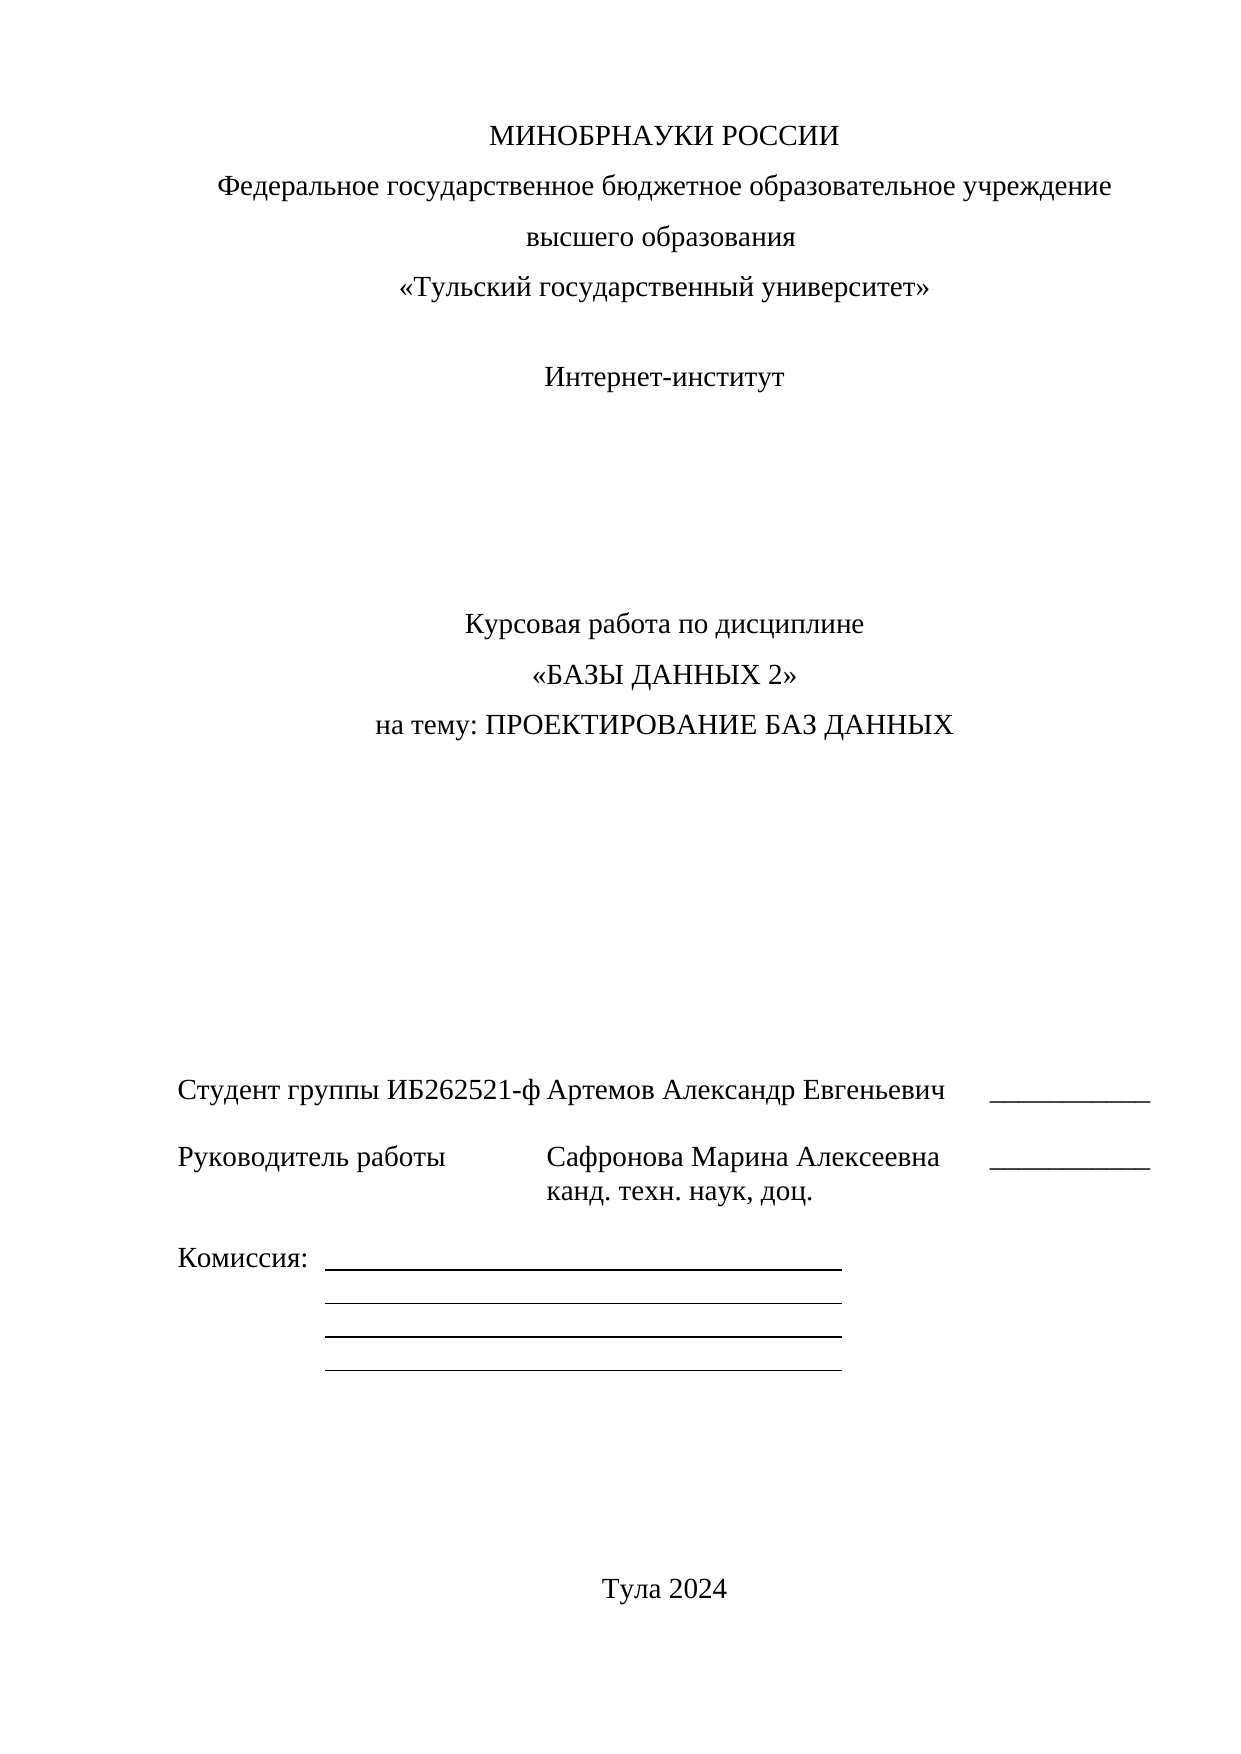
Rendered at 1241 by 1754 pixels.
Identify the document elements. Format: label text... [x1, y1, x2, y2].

text канд. техн. наук, доц. [177, 1173, 1152, 1206]
text «БАЗЫ ДАННЫХ 2» [177, 657, 1152, 690]
text Курсовая работа по дисциплине [177, 607, 1152, 640]
text Интернет-институт [177, 359, 1152, 392]
text Тула 2024 [177, 1572, 1152, 1605]
text на тему: ПРОЕКТИРОВАНИЕ БАЗ ДАННЫХ [177, 707, 1152, 741]
text Федеральное государственное бюджетное образовательное учреждение высшего образования «Тульский государственный университет» [177, 168, 1152, 303]
text Руководитель работы Сафронова Марина Алексеевна ___________ [177, 1139, 1152, 1173]
text Студент группы ИБ262521-ф Артемов Александр Евгеньевич ___________ [177, 1072, 1152, 1106]
text Комиссия: [177, 1240, 1152, 1273]
text МИНОБРНАУКИ РОССИИ [177, 118, 1152, 152]
